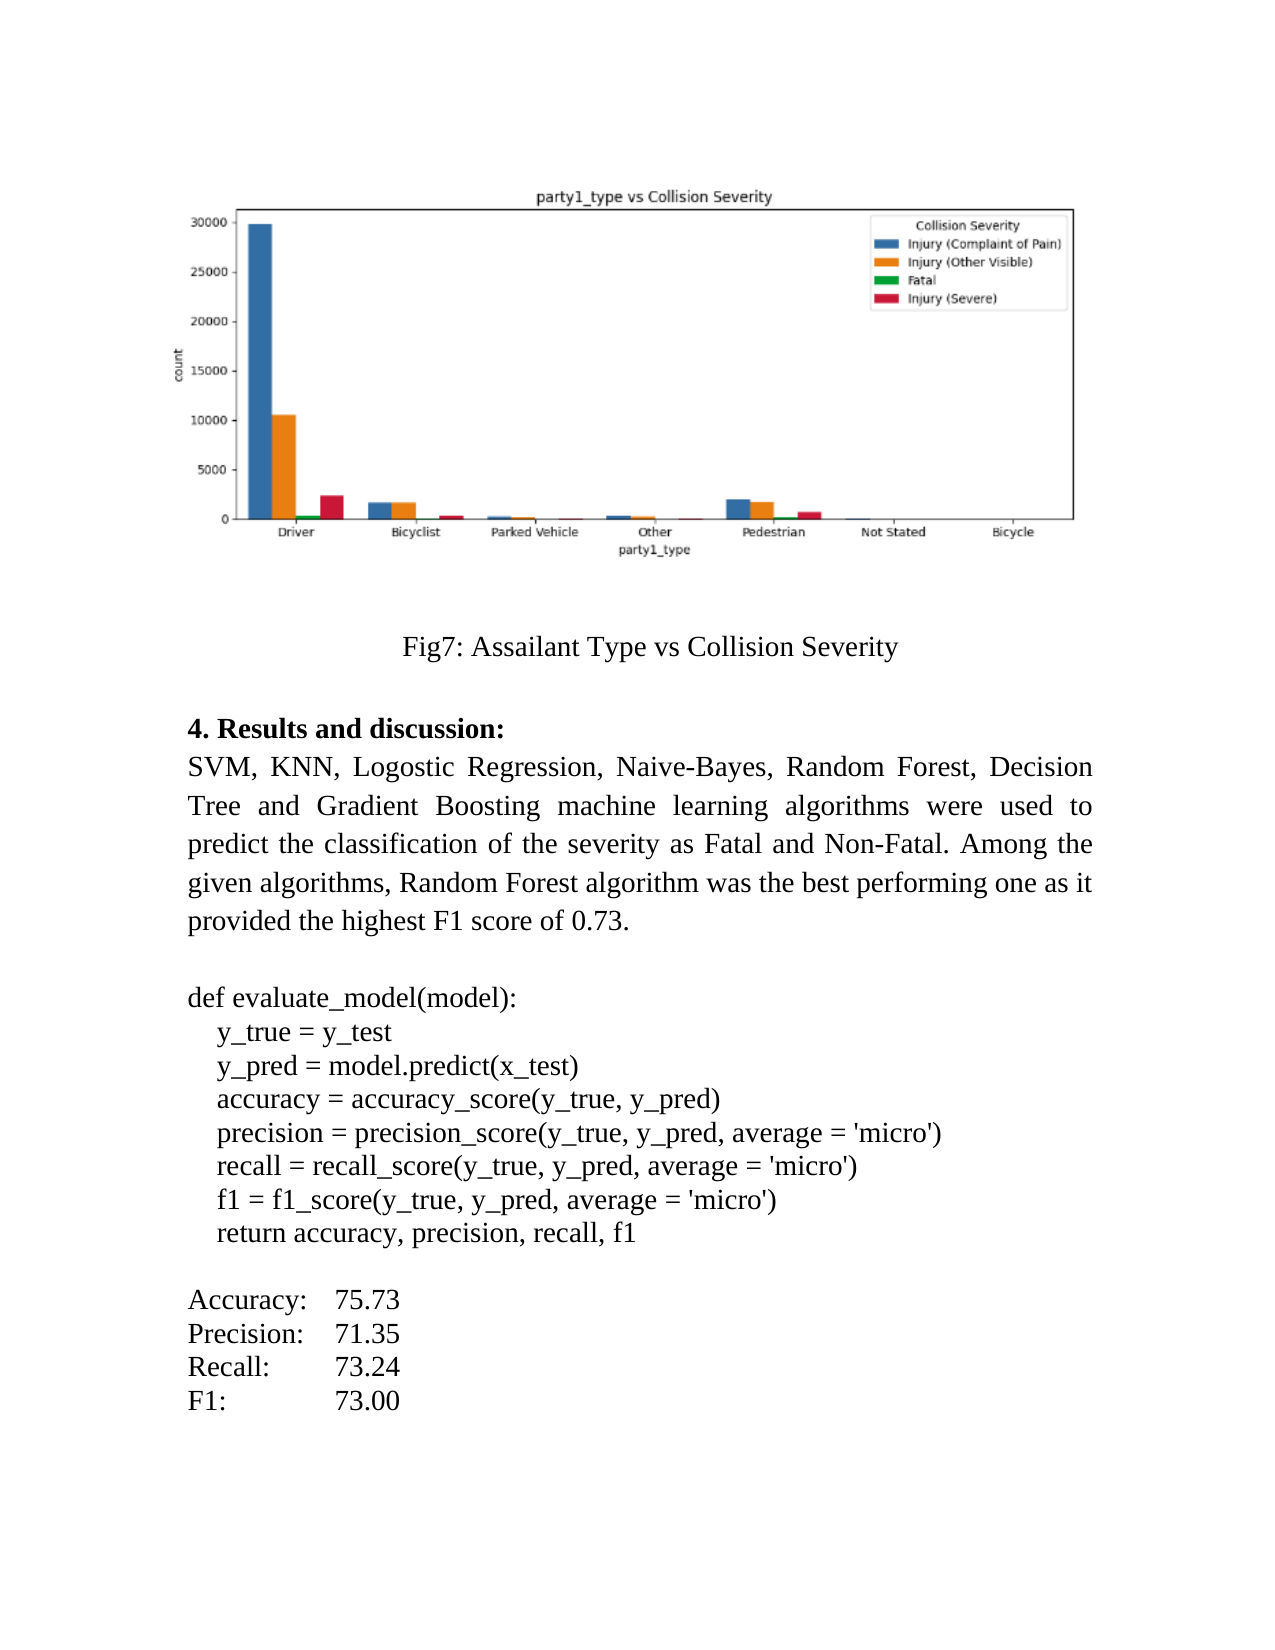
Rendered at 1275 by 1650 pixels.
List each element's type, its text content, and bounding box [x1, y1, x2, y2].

text Accuracy: 75.73 [187, 1282, 1175, 1316]
text f1 = f1_score(y_true, y_pred, average = 'micro') [187, 1182, 1175, 1215]
text precision = precision_score(y_true, y_pred, average = 'micro') [187, 1115, 1175, 1148]
picture [159, 179, 1118, 568]
text SVM, KNN, Logostic Regression, Naive-Bayes, Random Forest, Decision Tree and Gradient Boosting machine learning algorithms were used to predict the classification of the severity as Fatal and Non-Fatal. Among the given algorithms, Random Forest algorithm was the best performing one as it provided the highest F1 score of 0.73. [187, 749, 1094, 937]
text Fig7: Assailant Type vs Collision Severity [102, 629, 1175, 663]
text y_pred = model.predict(x_test) [187, 1048, 1175, 1081]
text def evaluate_model(model): [187, 981, 1175, 1014]
text Recall: 73.24 [187, 1349, 1175, 1383]
text return accuracy, precision, recall, f1 [187, 1215, 1175, 1249]
subtitle Results and discussion: [187, 711, 1175, 744]
text F1: 73.00 [187, 1383, 1175, 1417]
text Precision: 71.35 [187, 1316, 1175, 1349]
text accuracy = accuracy_score(y_true, y_pred) [187, 1081, 1175, 1115]
text recall = recall_score(y_true, y_pred, average = 'micro') [187, 1148, 1175, 1182]
text y_true = y_test [187, 1014, 1175, 1048]
